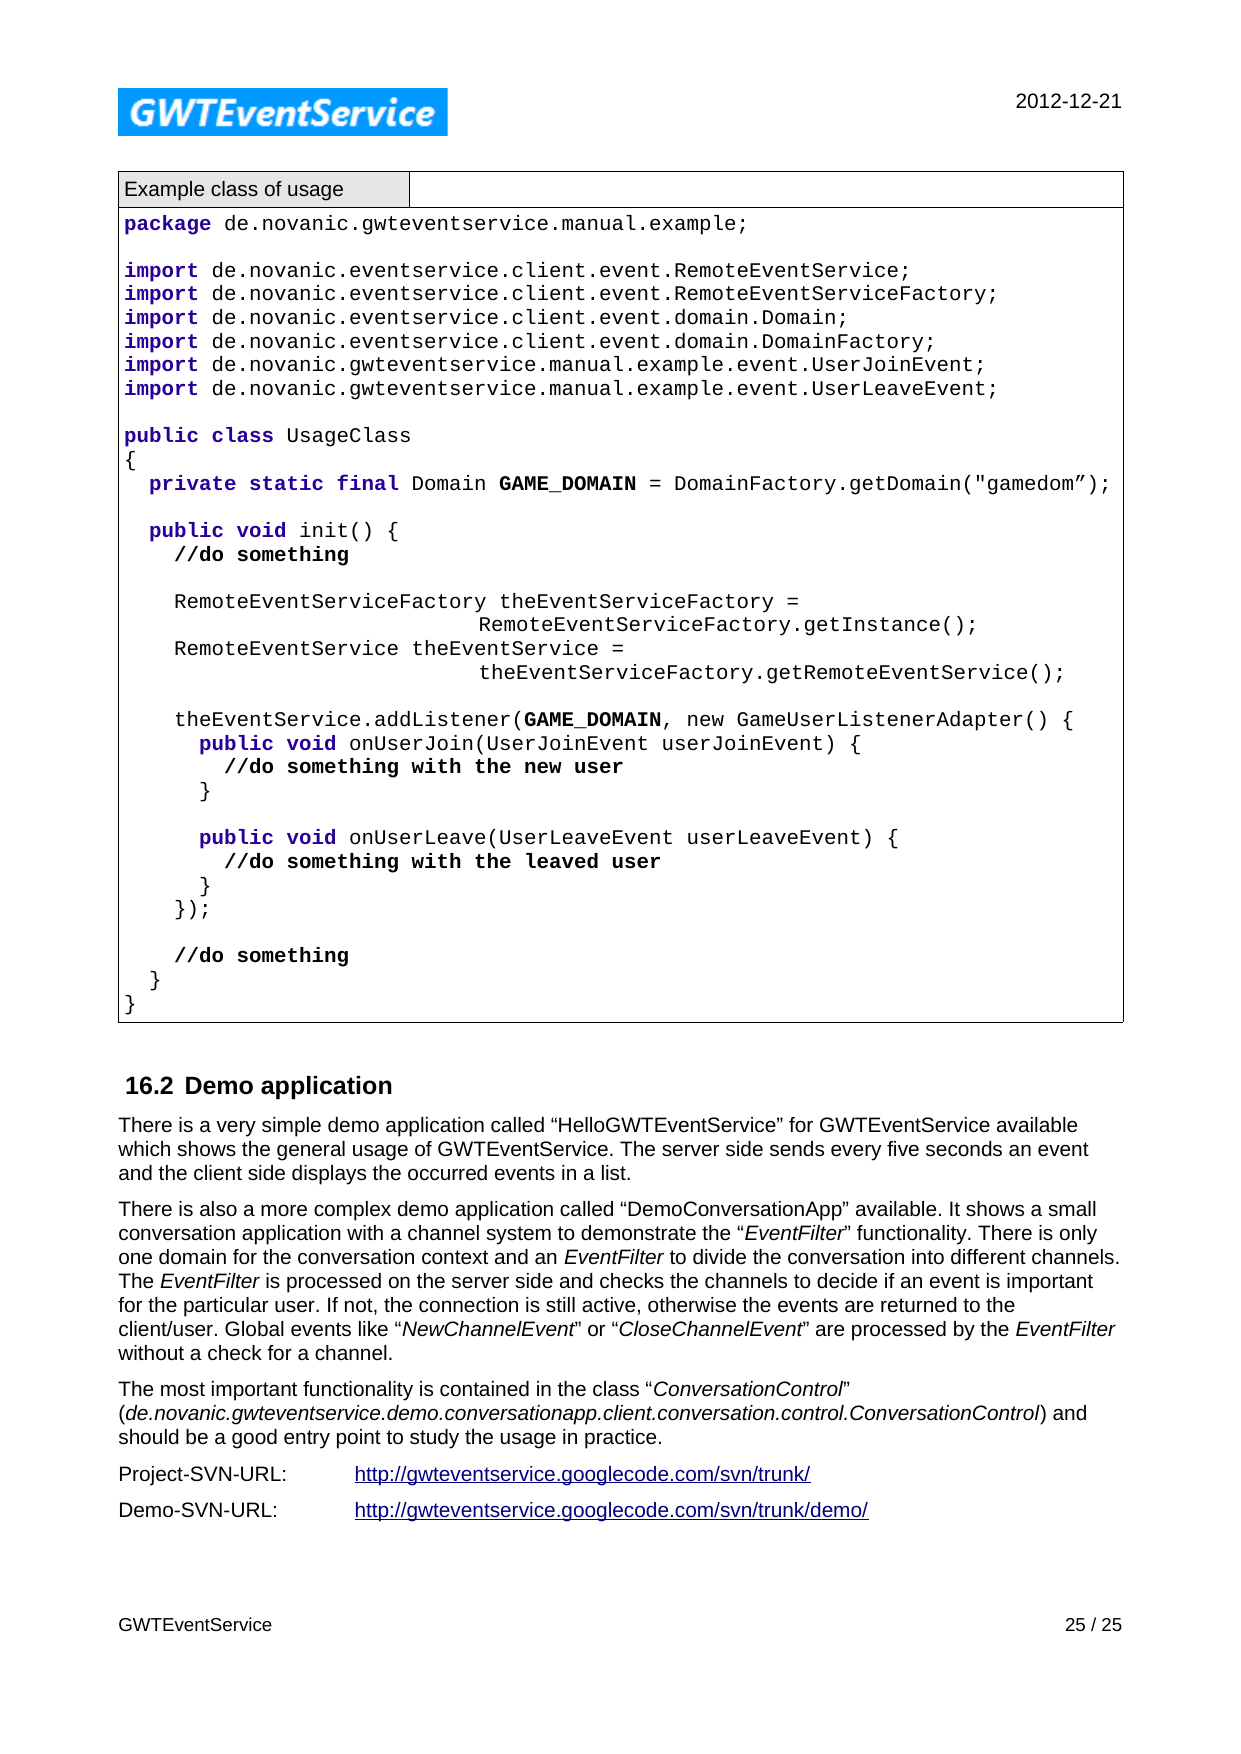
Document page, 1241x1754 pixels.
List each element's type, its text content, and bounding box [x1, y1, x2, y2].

table_header Example class of usage [119, 172, 409, 207]
subtitle Demo application [118, 1071, 1122, 1100]
text There is also a more complex demo application called “DemoConversationApp” available. It shows a small conversation application with a channel system to demonstrate the “EventFilter” functionality. There is only one domain for the conversation context and an EventFilter to divide the conversation into different channels. The EventFilter is processed on the server side and checks the channels to decide if an event is important for the particular user. If not, the connection is still active, otherwise the events are returned to the client/user. Global events like “NewChannelEvent” or “CloseChannelEvent” are processed by the EventFilter without a check for a channel. [118, 1197, 1122, 1364]
table_cell package de.novanic.gwteventservice.manual.example; import de.novanic.eventservice.client.event.RemoteEventService; import de.novanic.eventservice.client.event.RemoteEventServiceFactory; import de.novanic.eventservice.client.event.domain.Domain; import de.novanic.eventservice.client.event.domain.DomainFactory; import de.novanic.gwteventservice.manual.example.event.UserJoinEvent; import de.novanic.gwteventservice.manual.example.event.UserLeaveEvent; public class UsageClass { private static final Domain GAME_DOMAIN = DomainFactory.getDomain("gamedom”); public void init() { //do something RemoteEventServiceFactory theEventServiceFactory = RemoteEventServiceFactory.getInstance(); RemoteEventService theEventService = theEventServiceFactory.getRemoteEventService(); theEventService.addListener(GAME_DOMAIN, new GameUserListenerAdapter() { public void onUserJoin(UserJoinEvent userJoinEvent) { //do something with the new user } public void onUserLeave(UserLeaveEvent userLeaveEvent) { //do something with the leaved user } }); //do something } } [119, 208, 1123, 1022]
text There is a very simple demo application called “HelloGWTEventService” for GWTEventService available which shows the general usage of GWTEventService. The server side sends every five seconds an event and the client side displays the occurred events in a list. [118, 1112, 1122, 1184]
text Project-SVN-URL: http://gwteventservice.googlecode.com/svn/trunk/ [118, 1461, 1122, 1485]
picture [118, 88, 448, 136]
text Demo-SVN-URL: http://gwteventservice.googlecode.com/svn/trunk/demo/ [118, 1498, 1122, 1522]
text The most important functionality is contained in the class “ConversationControl” (de.novanic.gwteventservice.demo.conversationapp.client.conversation.control.ConversationControl) and should be a good entry point to study the usage in practice. [118, 1377, 1122, 1449]
table_header [410, 172, 1123, 207]
